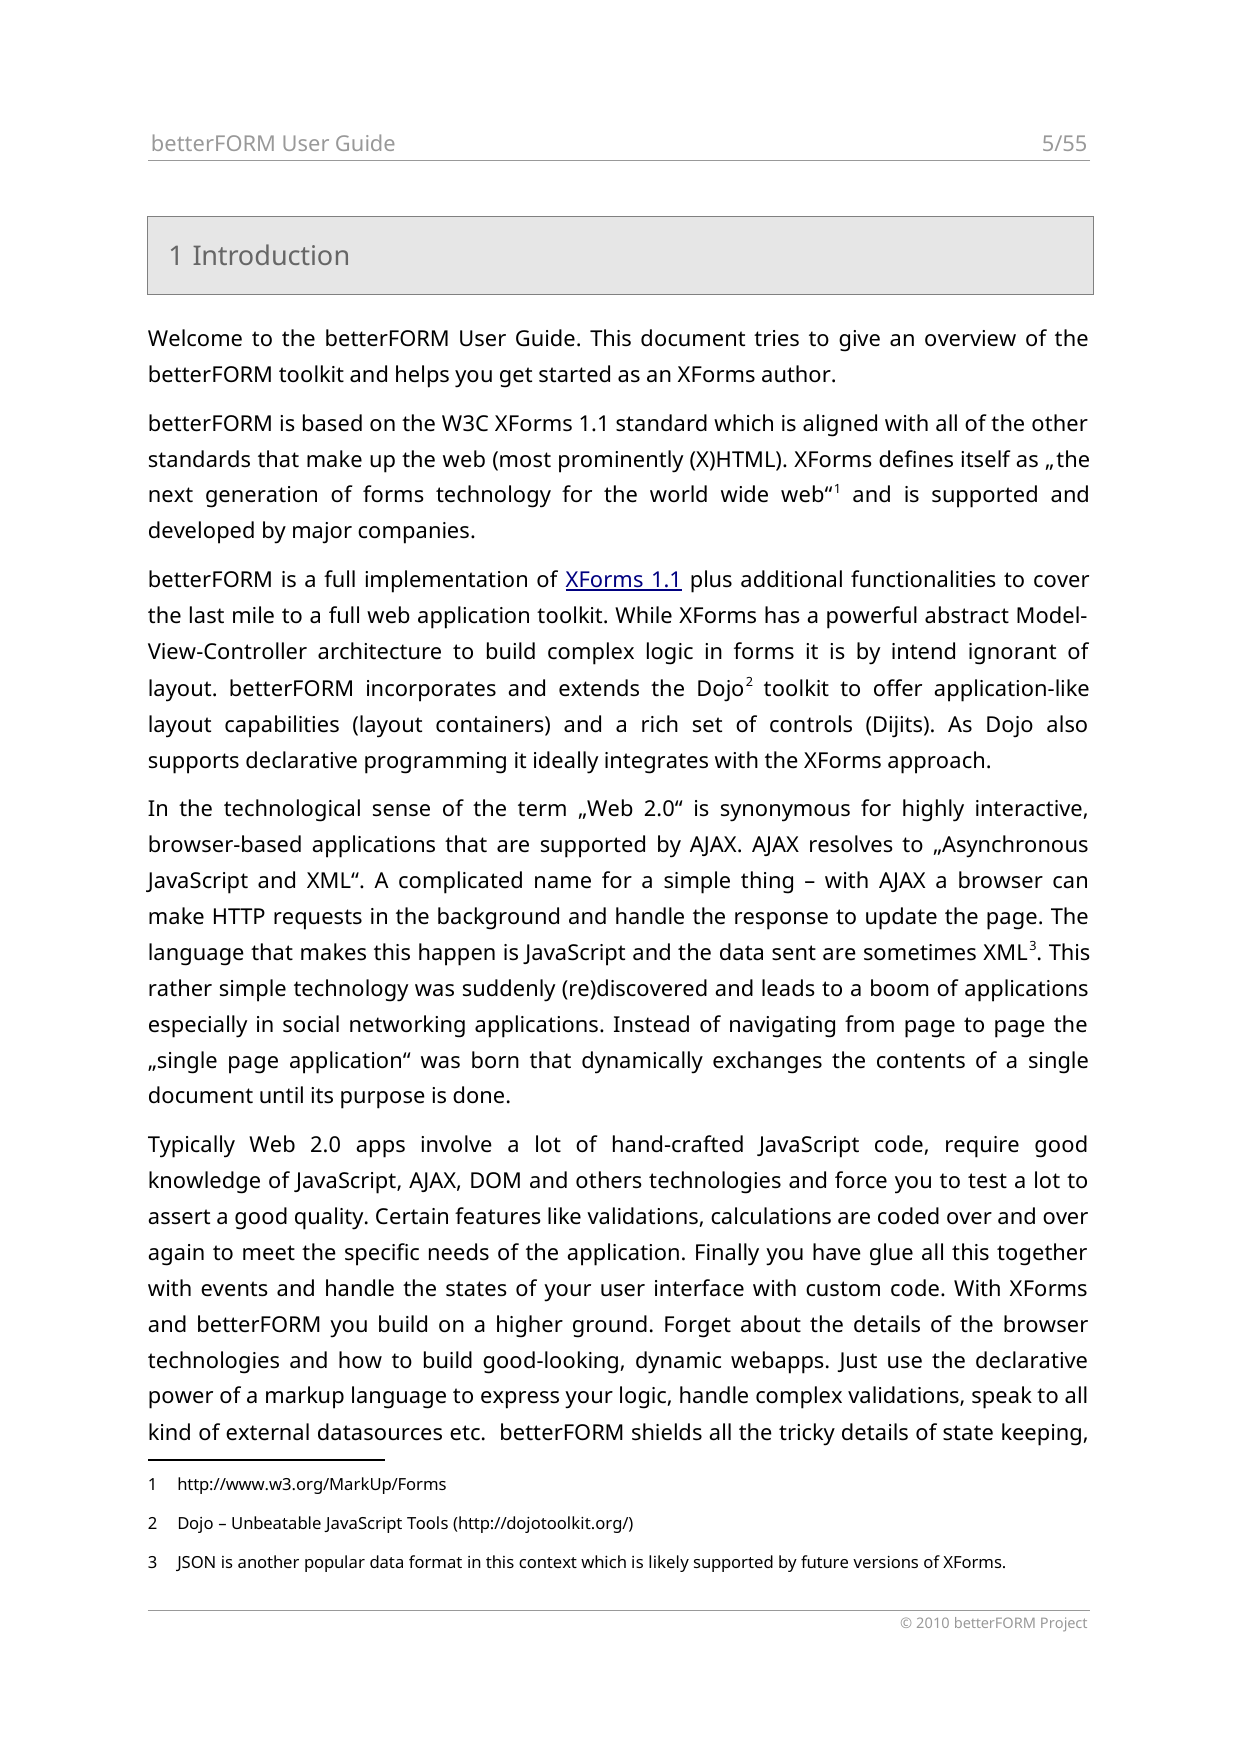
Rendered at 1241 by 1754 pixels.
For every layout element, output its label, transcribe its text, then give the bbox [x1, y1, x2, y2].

text http://www.w3.org/MarkUp/Forms [148, 1472, 1093, 1495]
text betterFORM is a full implementation of XForms 1.1 plus additional functionalities to cover the last mile to a full web application toolkit. While XForms has a powerful abstract Model-View-Controller architecture to build complex logic in forms it is by intend ignorant of layout. betterFORM incorporates and extends the Dojo toolkit to offer application-like layout capabilities (layout containers) and a rich set of controls (Dijits). As Dojo also supports declarative programming it ideally integrates with the XForms approach. [148, 564, 1090, 774]
text In the technological sense of the term „Web 2.0“ is synonymous for highly interactive, browser-based applications that are supported by AJAX. AJAX resolves to „Asynchronous JavaScript and XML“. A complicated name for a simple thing – with AJAX a browser can make HTTP requests in the background and handle the response to update the page. The language that makes this happen is JavaScript and the data sent are sometimes XML. This rather simple technology was suddenly (re)discovered and leads to a boom of applications especially in social networking applications. Instead of navigating from page to page the „single page application“ was born that dynamically exchanges the contents of a single document until its purpose is done. [148, 793, 1090, 1110]
text Typically Web 2.0 apps involve a lot of hand-crafted JavaScript code, require good knowledge of JavaScript, AJAX, DOM and others technologies and force you to test a lot to assert a good quality. Certain features like validations, calculations are coded over and over again to meet the specific needs of the application. Finally you have glue all this together with events and handle the states of your user interface with custom code. With XForms and betterFORM you build on a higher ground. Forget about the details of the browser technologies and how to build good-looking, dynamic webapps. Just use the declarative power of a markup language to express your logic, handle complex validations, speak to all kind of external datasources etc. betterFORM shields all the tricky details of state keeping, [148, 1129, 1090, 1446]
text JSON is another popular data format in this context which is likely supported by future versions of XForms. [148, 1551, 1093, 1574]
text betterFORM is based on the W3C XForms 1.1 standard which is aligned with all of the other standards that make up the web (most prominently (X)HTML). XForms defines itself as „the next generation of forms technology for the world wide web“ and is supported and developed by major companies. [148, 407, 1090, 545]
subtitle Introduction [148, 217, 1093, 294]
text Dojo – Unbeatable JavaScript Tools (http://dojotoolkit.org/) [148, 1512, 1093, 1534]
text Welcome to the betterFORM User Guide. This document tries to give an overview of the betterFORM toolkit and helps you get started as an XForms author. [148, 323, 1090, 389]
